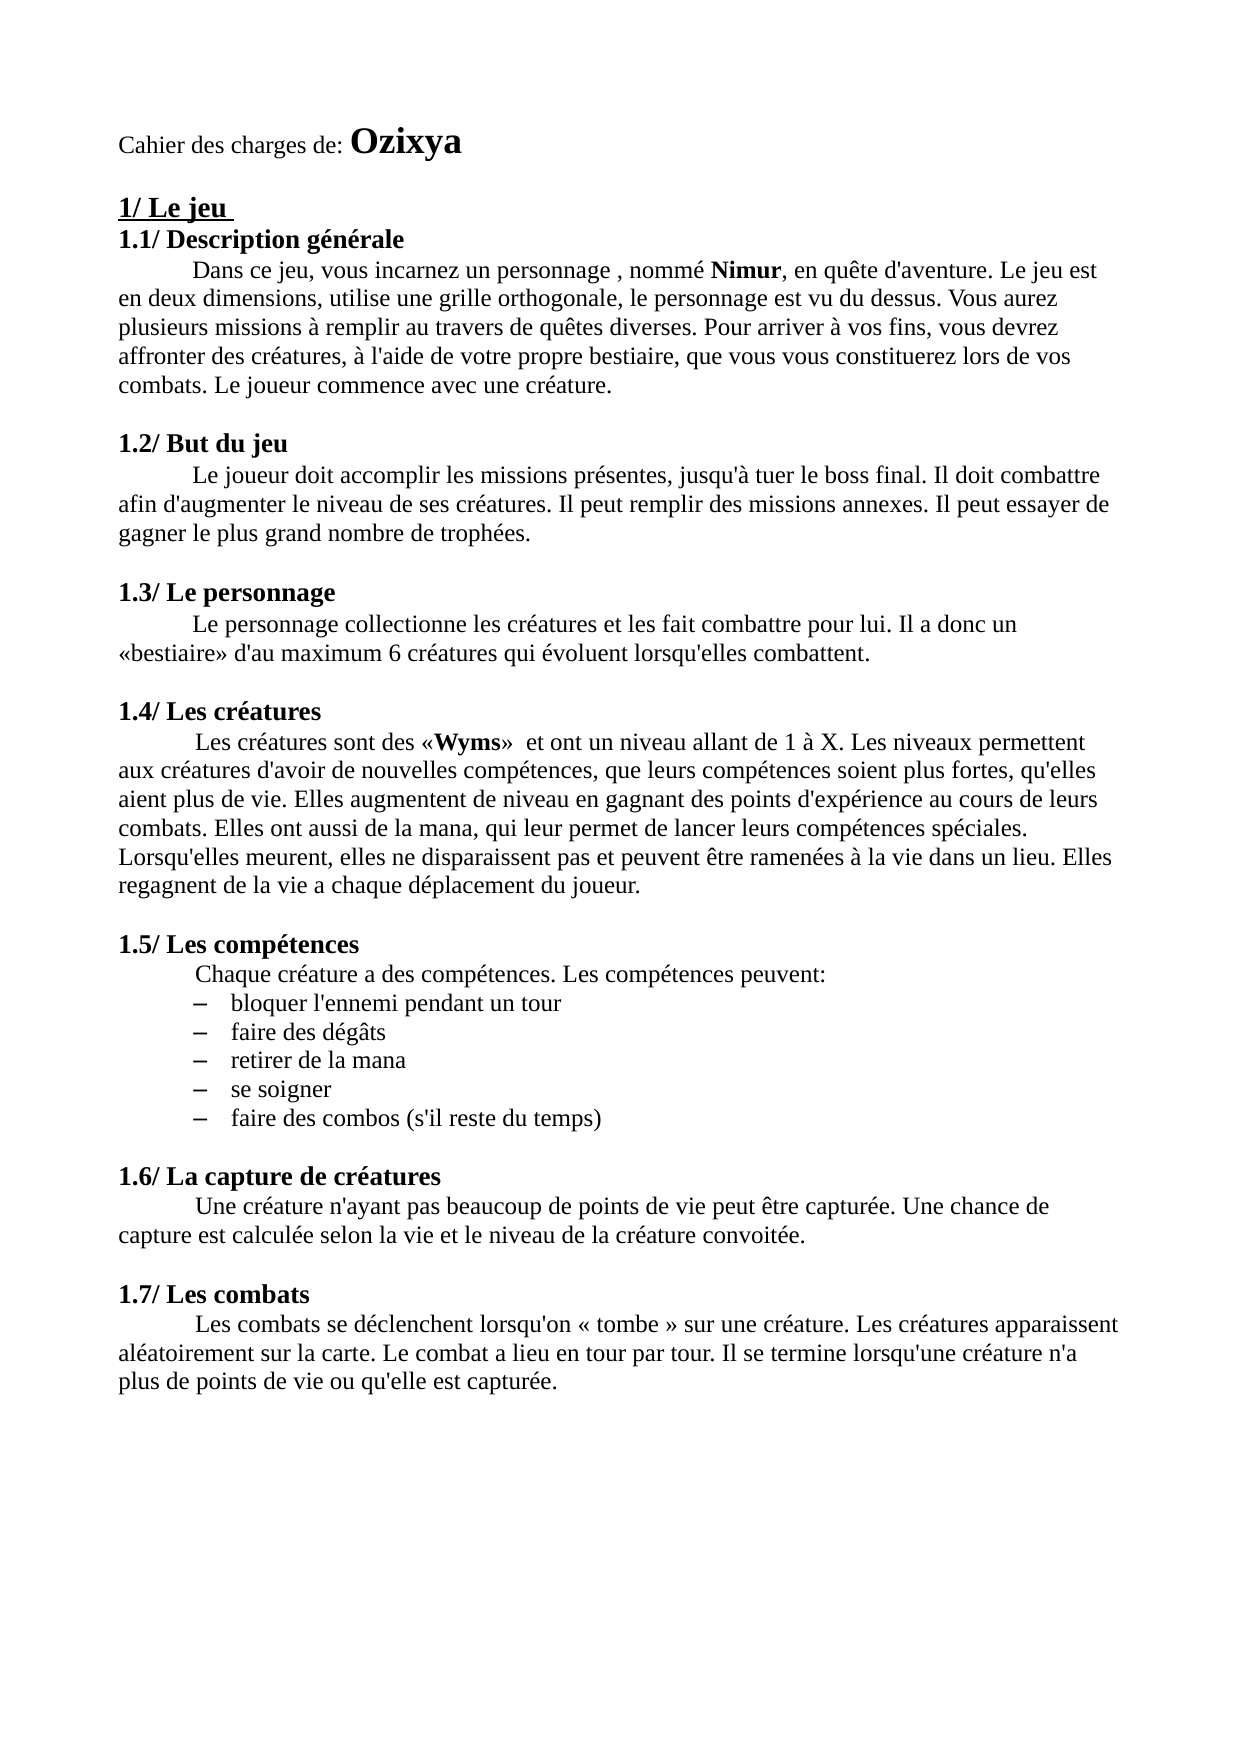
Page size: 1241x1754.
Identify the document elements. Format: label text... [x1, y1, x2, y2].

list se soigner [193, 1074, 1122, 1103]
text 1.2/ But du jeu [118, 427, 1122, 458]
list bloquer l'ennemi pendant un tour [193, 988, 1122, 1017]
text 1.1/ Description générale [118, 223, 1122, 255]
text 1.7/ Les combats [118, 1278, 1122, 1309]
text Cahier des charges de: Ozixya [118, 118, 1122, 161]
text 1/ Le jeu [118, 190, 1122, 223]
text Dans ce jeu, vous incarnez un personnage , nommé Nimur, en quête d'aventure. Le jeu est en deux dimensions, utilise une grille orthogonale, le personnage est vu du dessus. Vous aurez plusieurs missions à remplir au travers de quêtes diverses. Pour arriver à vos fins, vous devrez affronter des créatures, à l'aide de votre propre bestiaire, que vous vous constituerez lors de vos combats. Le joueur commence avec une créature. [118, 255, 1122, 398]
list retirer de la mana [193, 1045, 1122, 1074]
text Une créature n'ayant pas beaucoup de points de vie peut être capturée. Une chance de capture est calculée selon la vie et le niveau de la créature convoitée. [118, 1191, 1122, 1249]
list faire des combos (s'il reste du temps) [193, 1103, 1122, 1132]
text 1.3/ Le personnage [118, 576, 1122, 607]
text Les créatures sont des «Wyms» et ont un niveau allant de 1 à X. Les niveaux permettent aux créatures d'avoir de nouvelles compétences, que leurs compétences soient plus fortes, qu'elles aient plus de vie. Elles augmentent de niveau en gagnant des points d'expérience au cours de leurs combats. Elles ont aussi de la mana, qui leur permet de lancer leurs compétences spéciales. Lorsqu'elles meurent, elles ne disparaissent pas et peuvent être ramenées à la vie dans un lieu. Elles regagnent de la vie a chaque déplacement du joueur. [118, 727, 1122, 899]
text Le personnage collectionne les créatures et les fait combattre pour lui. Il a donc un «bestiaire» d'au maximum 6 créatures qui évoluent lorsqu'elles combattent. [118, 607, 1122, 667]
text 1.6/ La capture de créatures [118, 1160, 1122, 1191]
list faire des dégâts [193, 1017, 1122, 1045]
text Chaque créature a des compétences. Les compétences peuvent: [118, 959, 1122, 988]
text Le joueur doit accomplir les missions présentes, jusqu'à tuer le boss final. Il doit combattre afin d'augmenter le niveau de ses créatures. Il peut remplir des missions annexes. Il peut essayer de gagner le plus grand nombre de trophées. [118, 458, 1122, 547]
text 1.4/ Les créatures [118, 696, 1122, 727]
text 1.5/ Les compétences [118, 928, 1122, 959]
text Les combats se déclenchent lorsqu'on « tombe » sur une créature. Les créatures apparaissent aléatoirement sur la carte. Le combat a lieu en tour par tour. Il se termine lorsqu'une créature n'a plus de points de vie ou qu'elle est capturée. [118, 1309, 1122, 1395]
